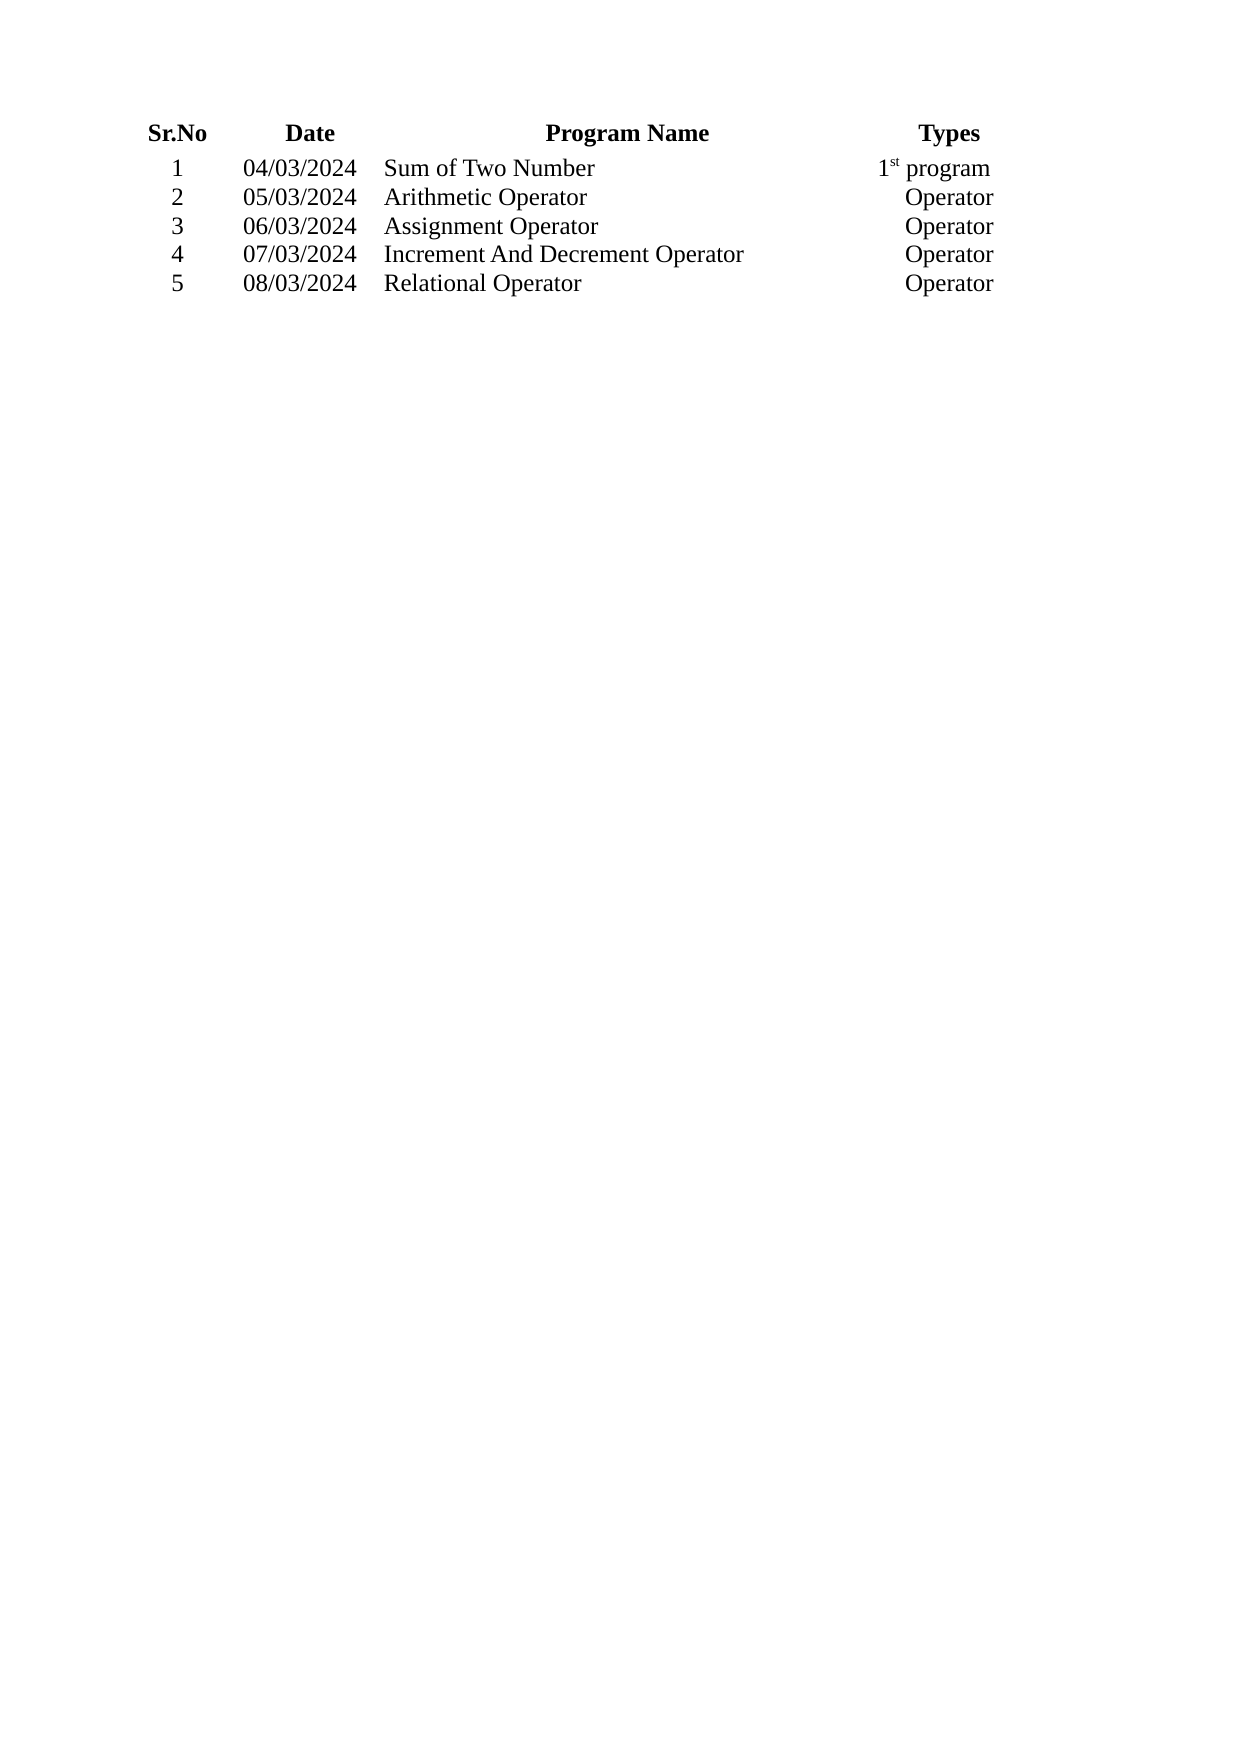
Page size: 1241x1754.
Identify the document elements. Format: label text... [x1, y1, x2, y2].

table_cell [118, 297, 237, 326]
table_cell [384, 671, 871, 699]
table_cell [871, 585, 1027, 613]
table_cell [384, 1447, 871, 1476]
table_cell Operator [871, 182, 1027, 211]
table_cell [871, 1361, 1027, 1389]
table_cell [237, 1016, 384, 1044]
table_cell [118, 1275, 237, 1303]
table_cell [237, 1447, 384, 1476]
table_cell [237, 556, 384, 584]
table_cell [118, 441, 237, 469]
table_cell [237, 1303, 384, 1332]
table_cell [237, 1102, 384, 1131]
table_cell [871, 786, 1027, 814]
table_cell [237, 383, 384, 412]
table_cell [237, 671, 384, 699]
table_cell [384, 1332, 871, 1361]
table_cell [118, 1303, 237, 1332]
table_cell [384, 383, 871, 412]
table_cell [384, 1505, 871, 1533]
table_cell [118, 1160, 237, 1188]
table_cell [384, 412, 871, 441]
table_cell 1 [118, 153, 237, 182]
table_cell [237, 642, 384, 671]
table_cell [118, 1505, 237, 1533]
table_cell [118, 613, 237, 642]
table_cell [237, 1591, 384, 1619]
table_cell [384, 326, 871, 354]
table_cell [237, 786, 384, 814]
table_cell [118, 412, 237, 441]
table_cell [871, 1275, 1027, 1303]
table_cell [237, 757, 384, 786]
table_cell [237, 1188, 384, 1217]
table_cell [871, 1303, 1027, 1332]
table_cell [118, 786, 237, 814]
table_cell [118, 1131, 237, 1159]
table_cell [384, 1217, 871, 1246]
table_cell [237, 815, 384, 843]
table_cell [118, 1016, 237, 1044]
table_cell [118, 326, 237, 354]
table_cell [118, 901, 237, 929]
table_cell [237, 958, 384, 987]
table_cell [237, 1217, 384, 1246]
table_cell [118, 1361, 237, 1389]
table_cell [871, 987, 1027, 1016]
table_cell [384, 1016, 871, 1044]
table_header Date [237, 118, 384, 153]
table_cell [871, 297, 1027, 326]
table_cell [384, 585, 871, 613]
table_cell [871, 1217, 1027, 1246]
table_cell [118, 757, 237, 786]
table_cell [237, 1533, 384, 1562]
table_cell [384, 872, 871, 901]
table_cell [871, 642, 1027, 671]
table_cell [384, 958, 871, 987]
table_cell [237, 1045, 384, 1073]
table_cell [118, 498, 237, 527]
table_cell [118, 987, 237, 1016]
table_cell [237, 1275, 384, 1303]
table_cell 5 [118, 268, 237, 297]
table_cell [871, 901, 1027, 929]
table_cell [384, 1045, 871, 1073]
table_cell [384, 930, 871, 958]
table_cell [871, 355, 1027, 383]
table_cell [871, 1016, 1027, 1044]
table_cell [384, 728, 871, 757]
table_cell [871, 1447, 1027, 1476]
table_cell 04/03/2024 [237, 153, 384, 182]
table_cell [871, 412, 1027, 441]
table_cell [237, 1505, 384, 1533]
table_cell [384, 642, 871, 671]
table_cell 08/03/2024 [237, 268, 384, 297]
table_cell [871, 498, 1027, 527]
table_cell [118, 1418, 237, 1447]
table_cell [118, 872, 237, 901]
table_cell [384, 1275, 871, 1303]
table_cell [871, 326, 1027, 354]
table_cell [871, 527, 1027, 556]
table_cell [871, 613, 1027, 642]
table_cell [384, 1073, 871, 1102]
table_cell [237, 470, 384, 498]
table_cell [871, 1562, 1027, 1591]
table_cell [871, 958, 1027, 987]
table_cell [871, 757, 1027, 786]
table_cell [237, 843, 384, 872]
table_cell [871, 1418, 1027, 1447]
table_cell [237, 527, 384, 556]
table_cell [237, 412, 384, 441]
table_cell Operator [871, 240, 1027, 268]
table_cell [237, 987, 384, 1016]
table_cell [871, 815, 1027, 843]
table_cell [118, 1188, 237, 1217]
table_cell [871, 1188, 1027, 1217]
table_cell [237, 1361, 384, 1389]
table_cell [237, 1332, 384, 1361]
table_cell [384, 613, 871, 642]
table_cell [118, 1476, 237, 1504]
table_cell [118, 1447, 237, 1476]
table_cell [237, 700, 384, 728]
table_cell Operator [871, 211, 1027, 239]
table_header Sr.No [118, 118, 237, 153]
table_cell 06/03/2024 [237, 211, 384, 239]
table_cell Assignment Operator [384, 211, 871, 239]
table_cell [384, 1562, 871, 1591]
table_cell [384, 1246, 871, 1274]
table_cell [871, 441, 1027, 469]
table_cell [384, 815, 871, 843]
table_cell [384, 901, 871, 929]
table_cell Increment And Decrement Operator [384, 240, 871, 268]
table_cell [384, 1591, 871, 1619]
table_cell [237, 585, 384, 613]
table_cell [118, 355, 237, 383]
table_cell [237, 930, 384, 958]
table_cell [118, 1332, 237, 1361]
table_cell [871, 930, 1027, 958]
table_cell [384, 1361, 871, 1389]
table_cell [118, 642, 237, 671]
table_cell [384, 527, 871, 556]
table_cell [384, 757, 871, 786]
table_cell [871, 1131, 1027, 1159]
table_cell 05/03/2024 [237, 182, 384, 211]
table_cell [118, 843, 237, 872]
table_cell [118, 585, 237, 613]
table_cell [118, 815, 237, 843]
table_cell [118, 1533, 237, 1562]
table_cell [384, 1418, 871, 1447]
table_header Program Name [384, 118, 871, 153]
table_cell [237, 872, 384, 901]
table_cell Arithmetic Operator [384, 182, 871, 211]
table_cell [384, 297, 871, 326]
table_cell [871, 1102, 1027, 1131]
table_cell [118, 728, 237, 757]
table_cell [384, 470, 871, 498]
table_cell [871, 1073, 1027, 1102]
table_cell [118, 1562, 237, 1591]
table_cell [871, 1390, 1027, 1418]
table_cell [384, 1476, 871, 1504]
table_cell [237, 1562, 384, 1591]
table_cell [871, 1160, 1027, 1188]
table_cell [384, 1131, 871, 1159]
table_cell [118, 958, 237, 987]
table_cell [237, 441, 384, 469]
table_cell [118, 1073, 237, 1102]
table_cell [384, 1102, 871, 1131]
table_cell [237, 326, 384, 354]
table_cell [871, 383, 1027, 412]
table_cell [384, 498, 871, 527]
table_cell [237, 355, 384, 383]
table_cell [871, 556, 1027, 584]
table_cell [118, 1045, 237, 1073]
table_cell [871, 728, 1027, 757]
table_cell [384, 700, 871, 728]
table_cell [237, 1418, 384, 1447]
table_cell [237, 1131, 384, 1159]
table_cell [871, 1246, 1027, 1274]
table_cell [871, 470, 1027, 498]
table_cell [871, 1505, 1027, 1533]
table_cell [871, 1476, 1027, 1504]
table_cell [237, 1073, 384, 1102]
table_cell [237, 1246, 384, 1274]
table_cell [384, 843, 871, 872]
table_cell 2 [118, 182, 237, 211]
table_cell [237, 1476, 384, 1504]
table_cell [118, 527, 237, 556]
table_cell 4 [118, 240, 237, 268]
table_cell [237, 498, 384, 527]
table_cell [384, 1390, 871, 1418]
table_cell [237, 1160, 384, 1188]
table_cell [118, 1246, 237, 1274]
table_cell [871, 843, 1027, 872]
table_cell [118, 383, 237, 412]
table_cell [118, 1390, 237, 1418]
table_cell Sum of Two Number [384, 153, 871, 182]
table_cell 1st program [871, 153, 1027, 182]
table_cell [237, 901, 384, 929]
table_cell [118, 1102, 237, 1131]
table_cell [384, 1188, 871, 1217]
table_cell [237, 1390, 384, 1418]
table_cell [384, 1160, 871, 1188]
table_cell 07/03/2024 [237, 240, 384, 268]
table_cell [118, 1591, 237, 1619]
table_cell [118, 470, 237, 498]
table_cell [384, 441, 871, 469]
table_cell [384, 556, 871, 584]
table_cell Operator [871, 268, 1027, 297]
table_cell [871, 671, 1027, 699]
table_cell [118, 930, 237, 958]
table_cell [237, 613, 384, 642]
table_cell [118, 671, 237, 699]
table_cell [871, 700, 1027, 728]
table_header Types [871, 118, 1027, 153]
table_cell [384, 1303, 871, 1332]
table_cell [871, 1332, 1027, 1361]
table_cell [384, 1533, 871, 1562]
table_cell [237, 728, 384, 757]
table_cell [118, 700, 237, 728]
table_cell [871, 872, 1027, 901]
table_cell 3 [118, 211, 237, 239]
table_cell [384, 786, 871, 814]
table_cell [384, 987, 871, 1016]
table_cell [871, 1533, 1027, 1562]
table_cell [118, 556, 237, 584]
table_cell [871, 1045, 1027, 1073]
table_cell [118, 1217, 237, 1246]
table_cell [871, 1591, 1027, 1619]
table_cell [237, 297, 384, 326]
table_cell [384, 355, 871, 383]
table_cell Relational Operator [384, 268, 871, 297]
